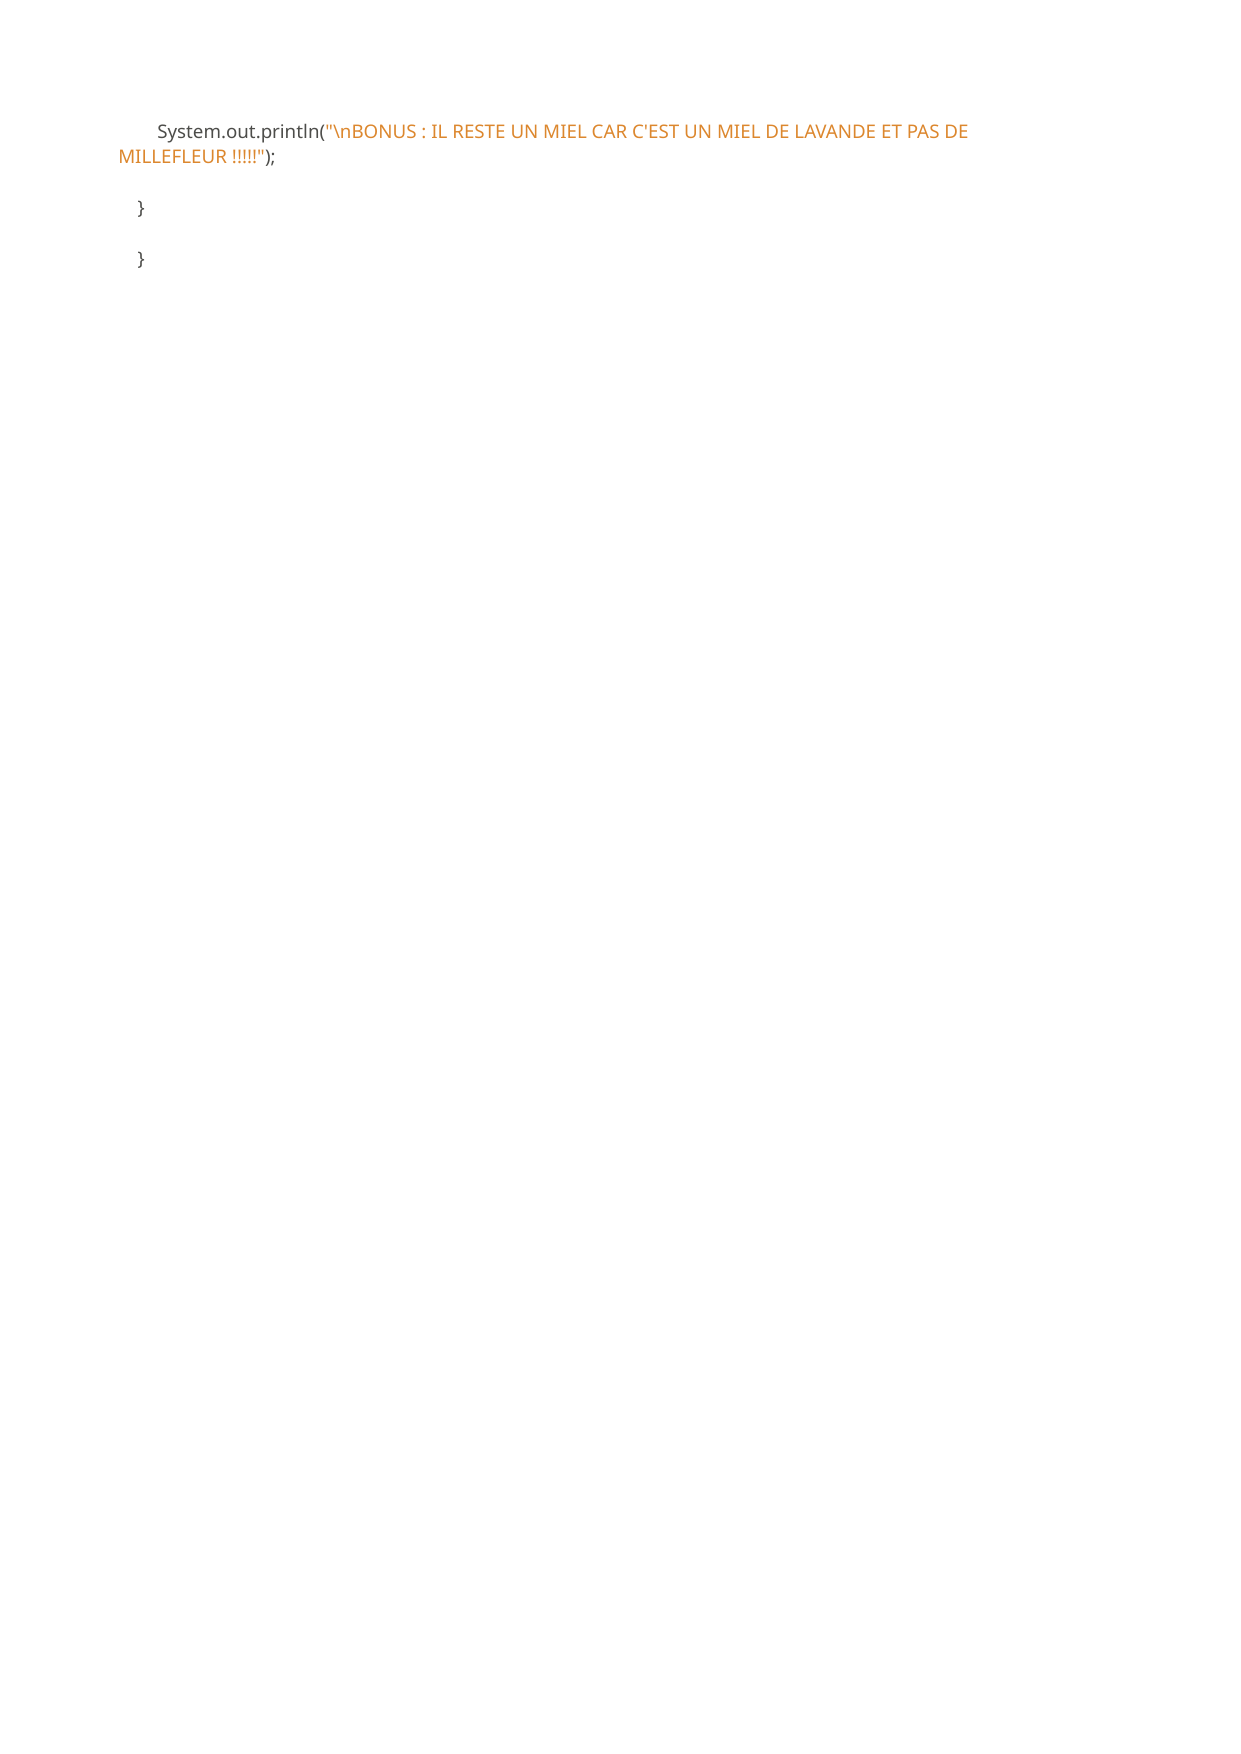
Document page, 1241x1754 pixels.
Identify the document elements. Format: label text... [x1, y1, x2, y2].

text System.out.println("\nBONUS : IL RESTE UN MIEL CAR C'EST UN MIEL DE LAVANDE ET PAS DE MILLEFLEUR !!!!!"); } } [118, 118, 1122, 322]
